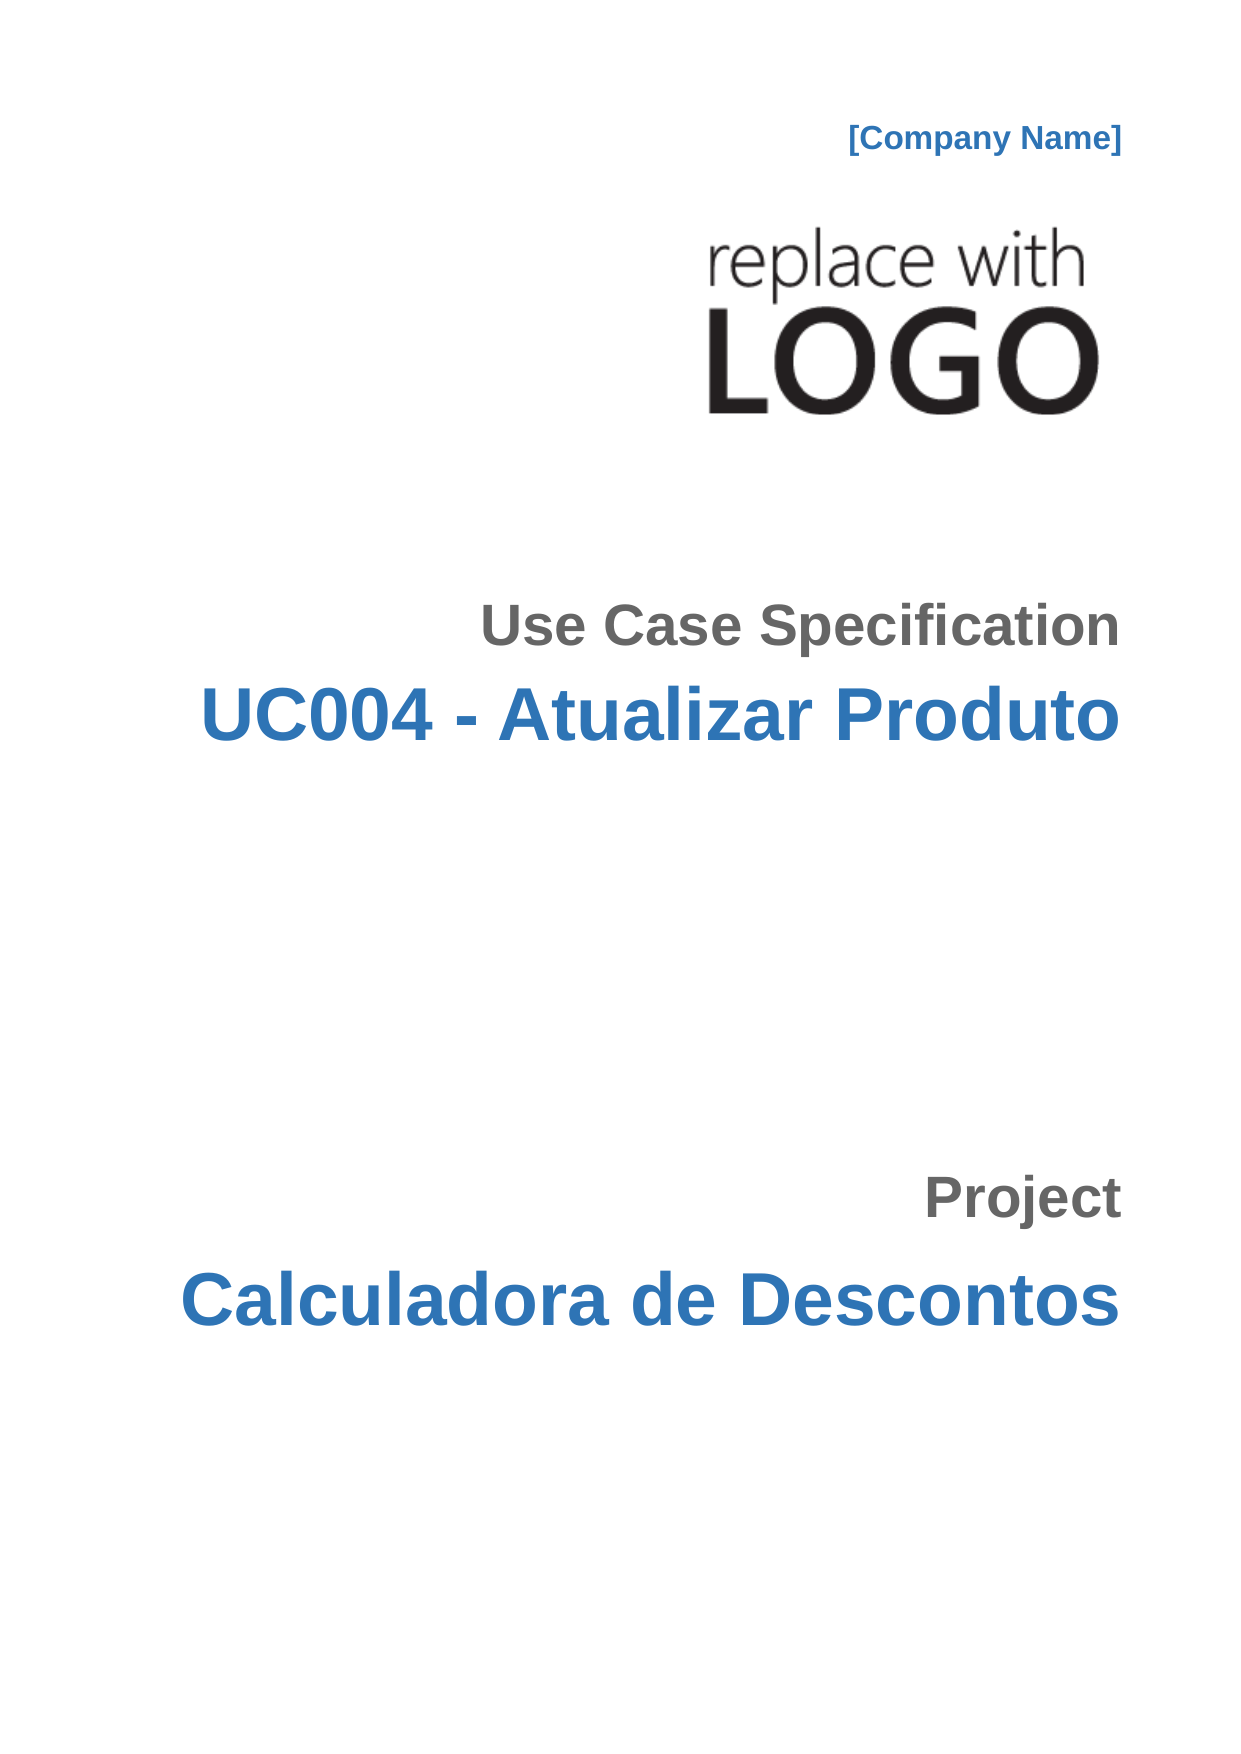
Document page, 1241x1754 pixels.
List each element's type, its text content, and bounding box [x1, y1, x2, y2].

title Use Case Specification [118, 591, 1122, 658]
text [Company Name] [118, 118, 1122, 157]
picture [687, 206, 1123, 445]
title Calculadora de Descontos [118, 1255, 1122, 1341]
title Project [118, 1163, 1122, 1230]
text UC004 - Atualizar Produto [118, 670, 1122, 757]
